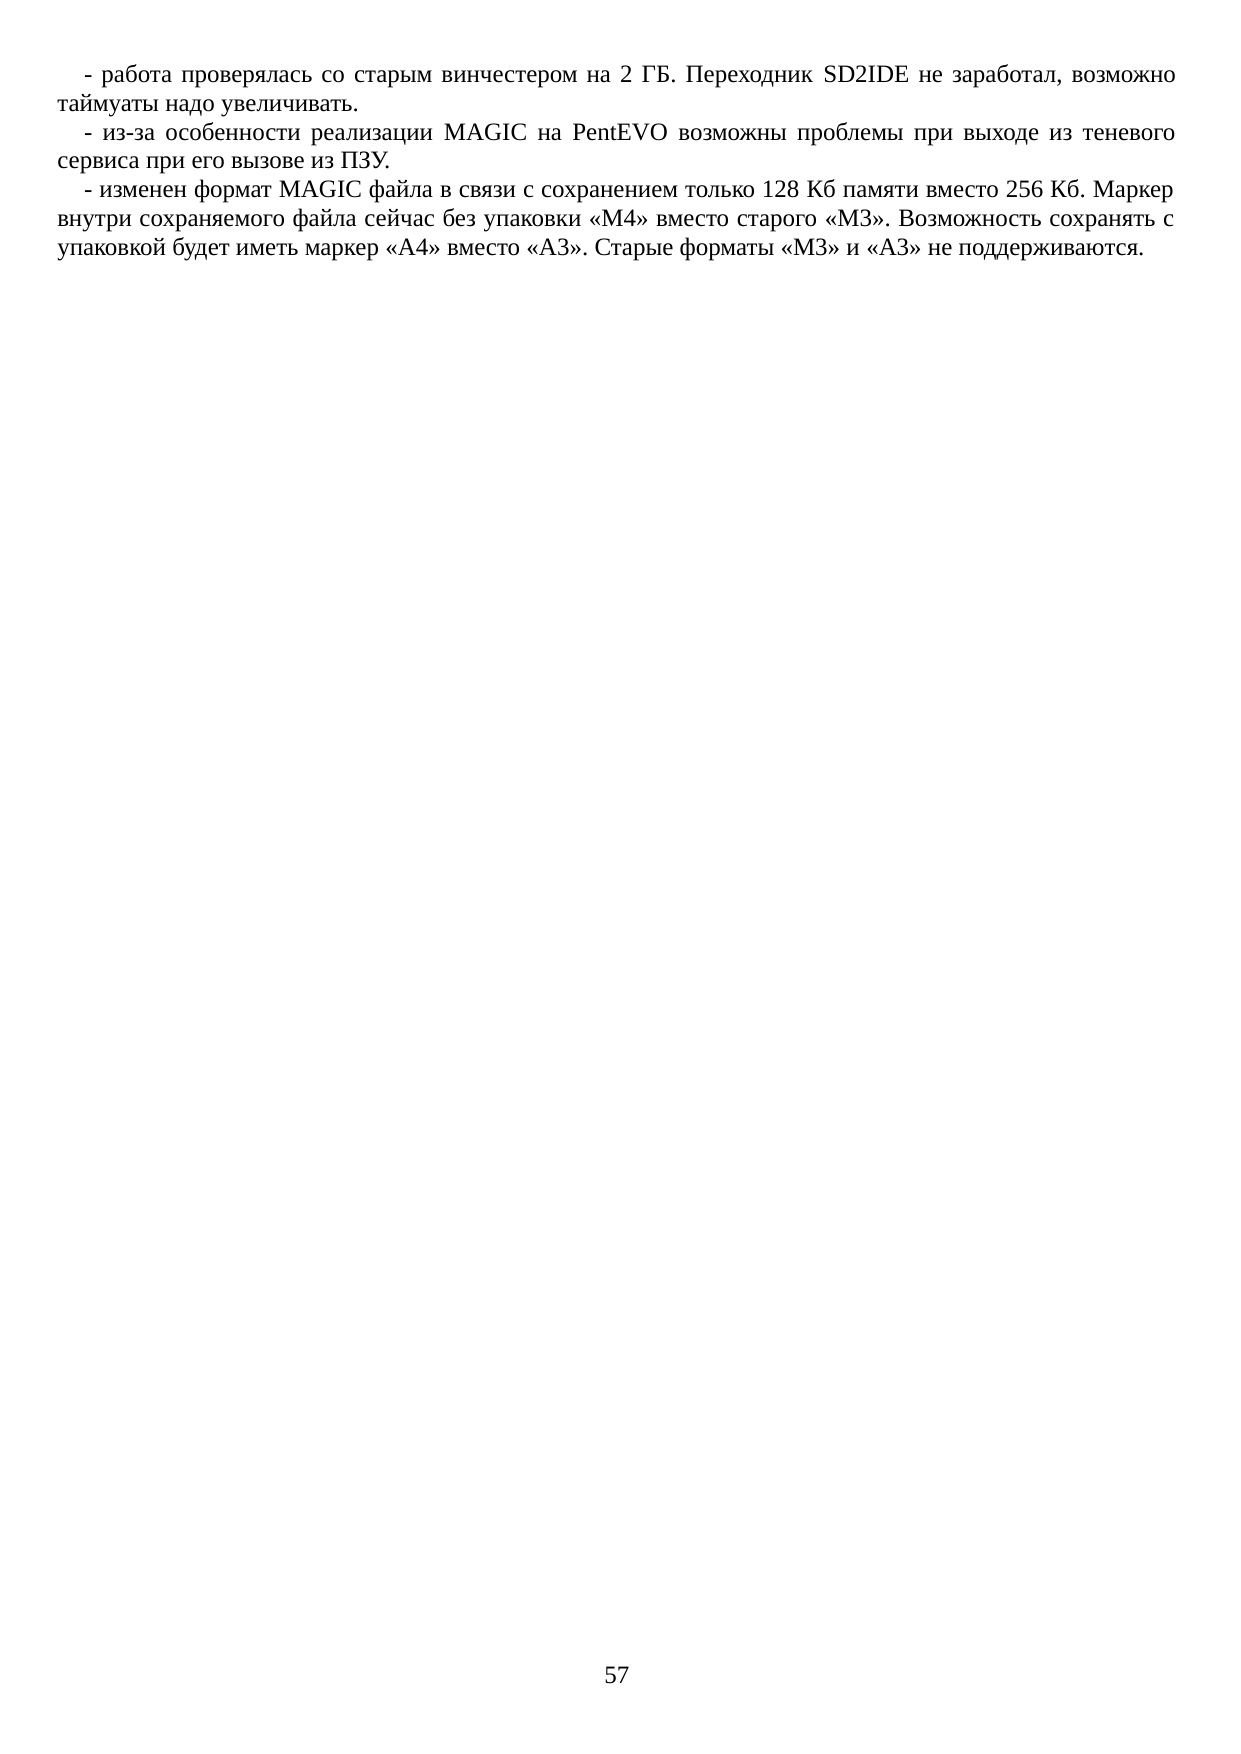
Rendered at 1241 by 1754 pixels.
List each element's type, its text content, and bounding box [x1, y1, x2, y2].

text - работа проверялась со старым винчестером на 2 ГБ. Переходник SD2IDE не заработал, возможно таймуаты надо увеличивать. [57, 59, 1176, 117]
text - изменен формат MAGIC файла в связи с сохранением только 128 Кб памяти вместо 256 Кб. Маркер внутри сохраняемого файла сейчас без упаковки «M4» вместо старого «M3». Возможность сохранять с упаковкой будет иметь маркер «A4» вместо «A3». Старые форматы «M3» и «A3» не поддерживаются. [57, 174, 1176, 261]
text - из-за особенности реализации MAGIC на PentEVO возможны проблемы при выходе из теневого сервиса при его вызове из ПЗУ. [57, 117, 1176, 174]
